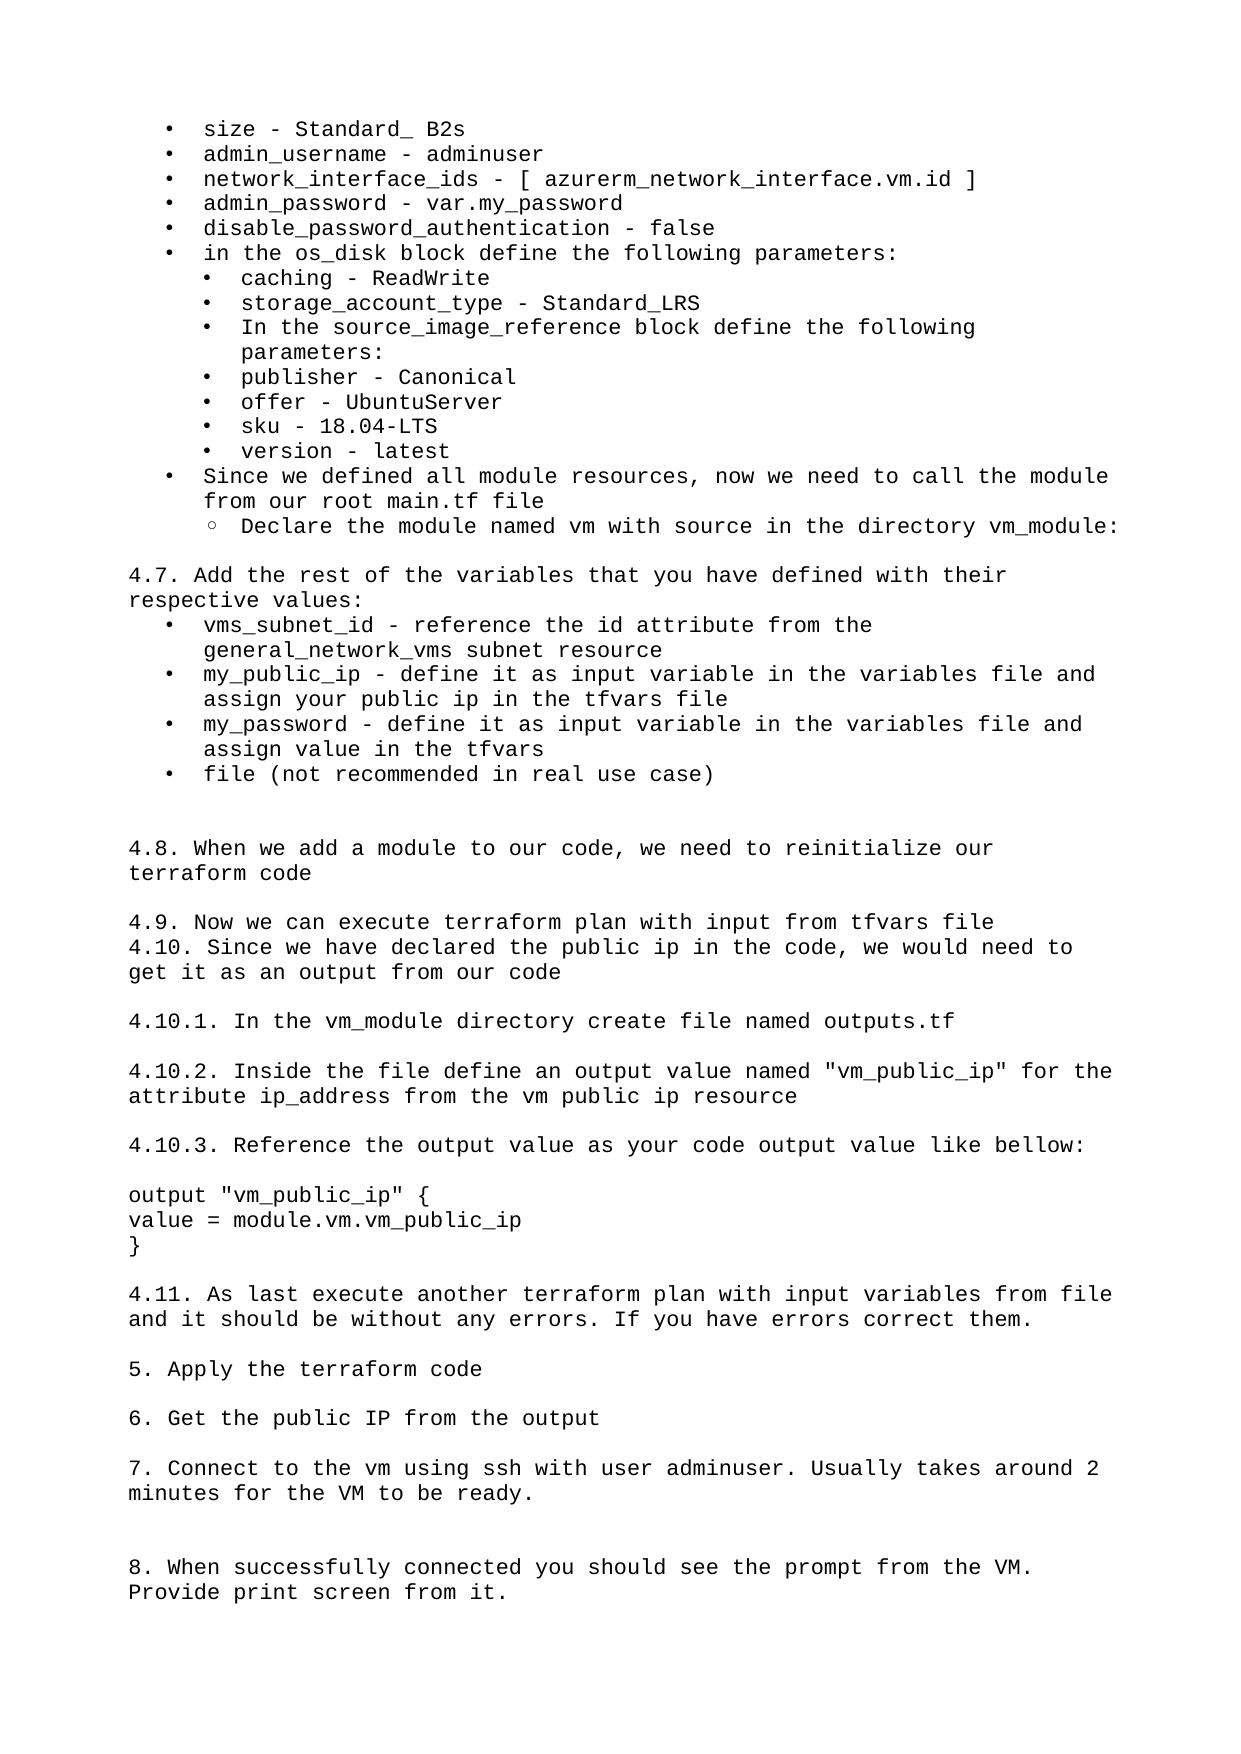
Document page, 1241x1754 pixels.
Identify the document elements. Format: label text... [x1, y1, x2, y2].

text 8. When successfully connected you should see the prompt from the VM. Provide print screen from it. [128, 1556, 1124, 1606]
list In the source_image_reference block define the following parameters: [203, 316, 1124, 366]
text 4.10.1. In the vm_module directory create file named outputs.tf [128, 1011, 1124, 1035]
list Declare the module named vm with source in the directory vm_module: [203, 515, 1124, 539]
text 4.11. As last execute another terraform plan with input variables from file and it should be without any errors. If you have errors correct them. [128, 1283, 1124, 1333]
text 4.10.2. Inside the file define an output value named "vm_public_ip" for the attribute ip_address from the vm public ip resource [128, 1060, 1124, 1110]
list network_interface_ids - [ azurerm_network_interface.vm.id ] [166, 168, 1124, 192]
list my_password - define it as input variable in the variables file and assign value in the tfvars [166, 713, 1124, 763]
list sku - 18.04-LTS [203, 416, 1124, 440]
list my_public_ip - define it as input variable in the variables file and assign your public ip in the tfvars file [166, 663, 1124, 713]
list publisher - Canonical [203, 366, 1124, 391]
text 7. Connect to the vm using ssh with user adminuser. Usually takes around 2 minutes for the VM to be ready. [128, 1457, 1124, 1506]
list offer - UbuntuServer [203, 391, 1124, 416]
text 6. Get the public IP from the output [128, 1407, 1124, 1432]
list Since we defined all module resources, now we need to call the module from our root main.tf file [166, 465, 1124, 515]
list in the os_disk block define the following parameters: [166, 242, 1124, 267]
text 4.10. Since we have declared the public ip in the code, we would need to get it as an output from our code [128, 936, 1124, 986]
list file (not recommended in real use case) [166, 763, 1124, 787]
list admin_password - var.my_password [166, 192, 1124, 217]
list admin_username - adminuser [166, 143, 1124, 168]
list caching - ReadWrite [203, 267, 1124, 292]
text value = module.vm.vm_public_ip [128, 1209, 1124, 1234]
text 4.8. When we add a module to our code, we need to reinitialize our terraform code [128, 837, 1124, 887]
list storage_account_type - Standard_LRS [203, 292, 1124, 316]
text output "vm_public_ip" { [128, 1184, 1124, 1209]
text 5. Apply the terraform code [128, 1358, 1124, 1382]
list disable_password_authentication - false [166, 217, 1124, 242]
list vms_subnet_id - reference the id attribute from the general_network_vms subnet resource [166, 614, 1124, 663]
text 4.7. Add the rest of the variables that you have defined with their respective values: [128, 564, 1124, 614]
text 4.10.3. Reference the output value as your code output value like bellow: [128, 1134, 1124, 1159]
text } [128, 1234, 1124, 1258]
text 4.9. Now we can execute terraform plan with input from tfvars file [128, 911, 1124, 936]
list version - latest [203, 440, 1124, 465]
list size - Standard_ B2s [166, 118, 1124, 143]
